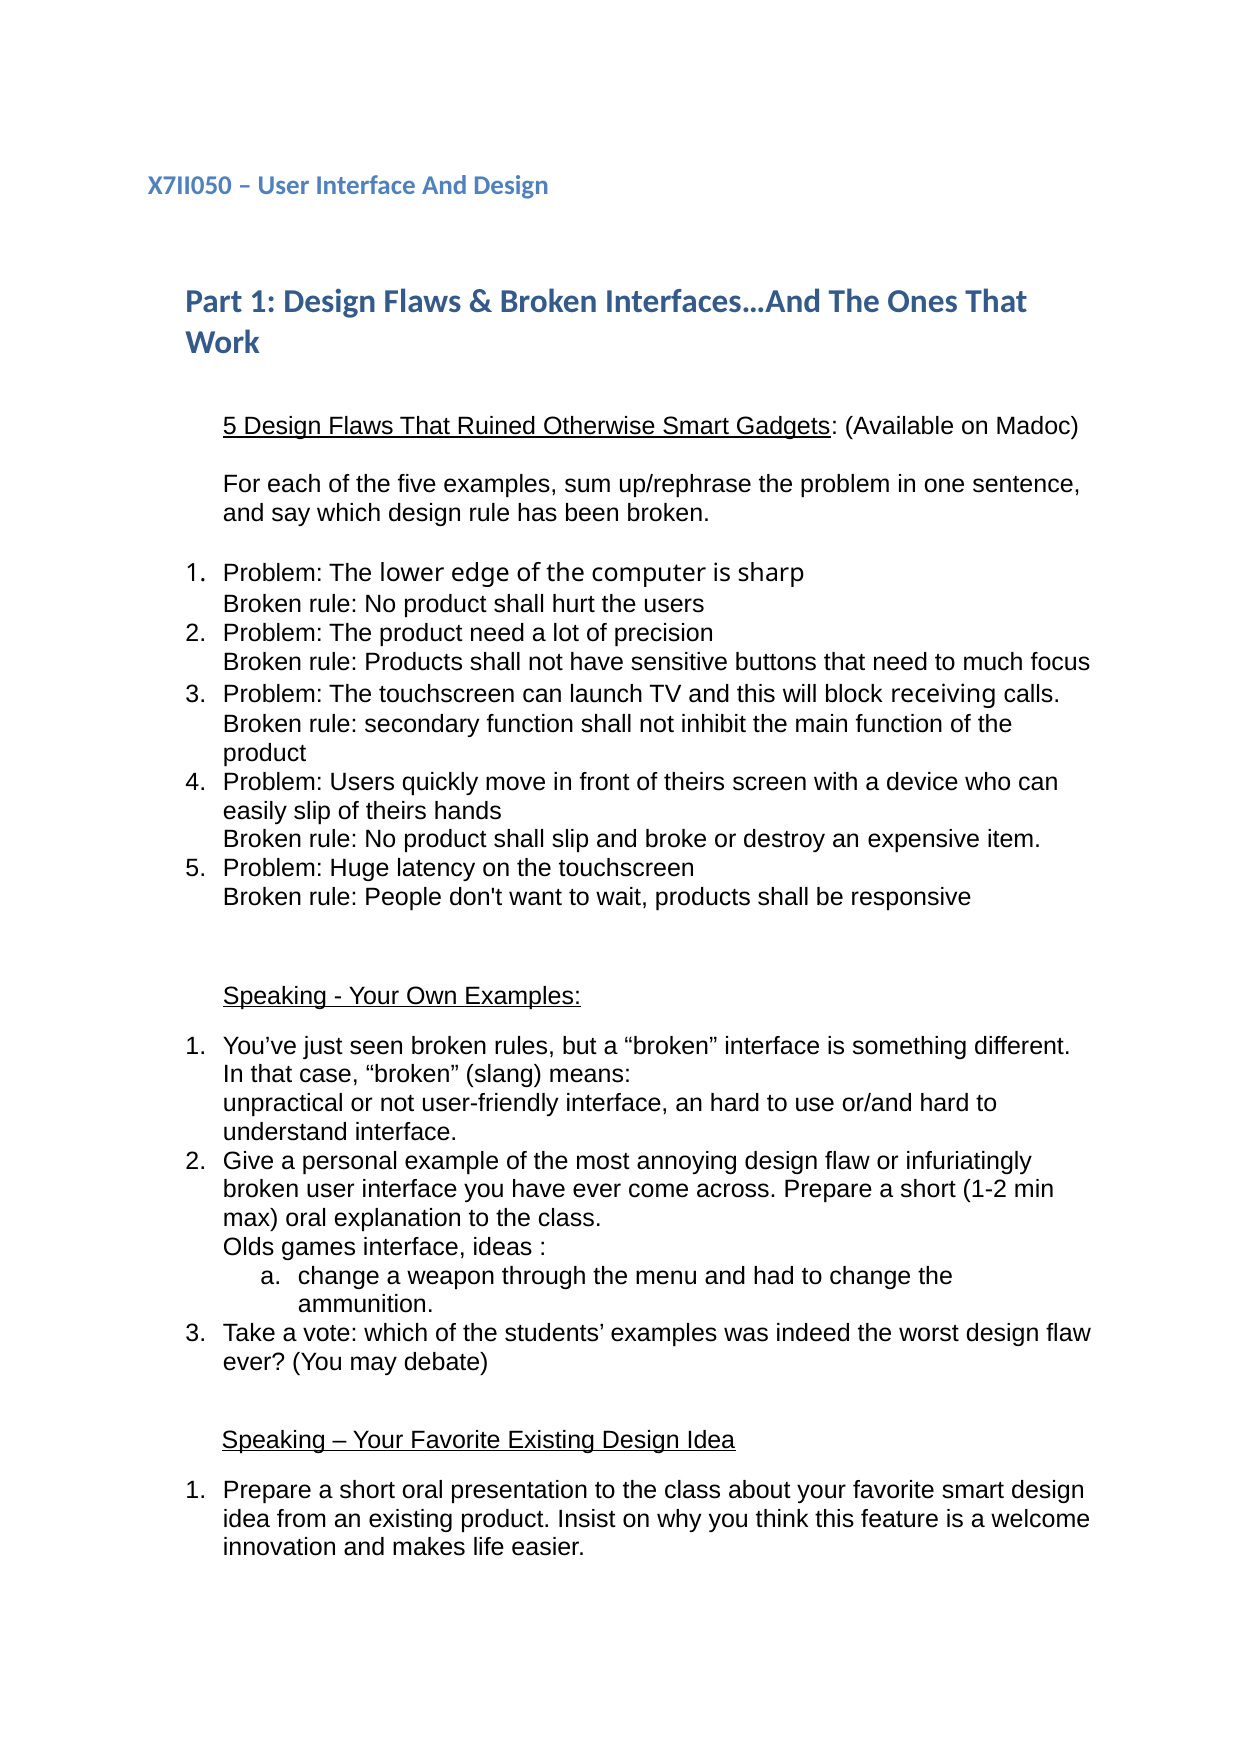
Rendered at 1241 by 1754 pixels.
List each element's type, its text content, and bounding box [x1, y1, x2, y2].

list Problem: The touchscreen can launch TV and this will block receiving calls. [185, 675, 1093, 709]
list Problem: The lower edge of the computer is sharp [185, 555, 1093, 589]
list change a weapon through the menu and had to change the ammunition. [260, 1261, 1093, 1318]
subtitle X7II050 – User Interface And Design [148, 168, 1093, 201]
list Broken rule: No product shall slip and broke or destroy an expensive item. [223, 824, 1093, 853]
list Problem: The product need a lot of precision [185, 618, 1093, 647]
list 5 Design Flaws That Ruined Otherwise Smart Gadgets: (Available on Madoc) [223, 411, 1093, 440]
subtitle Part 1: Design Flaws & Broken Interfaces…And The Ones That Work [185, 280, 1093, 362]
list Broken rule: No product shall hurt the users [223, 589, 1093, 618]
list unpractical or not user-friendly interface, an hard to use or/and hard to understand interface. [185, 1088, 1093, 1146]
list Give a personal example of the most annoying design flaw or infuriatingly broken user interface you have ever come across. Prepare a short (1-2 min max) oral explanation to the class. [185, 1146, 1093, 1232]
text Speaking - Your Own Examples: [148, 981, 1093, 1010]
list Problem: Huge latency on the touchscreen [185, 853, 1093, 882]
text Speaking – Your Favorite Existing Design Idea [185, 1425, 1093, 1454]
list You’ve just seen broken rules, but a “broken” interface is something different. In that case, “broken” (slang) means: [185, 1031, 1093, 1088]
list Take a vote: which of the students’ examples was indeed the worst design flaw ever? (You may debate) [185, 1318, 1093, 1376]
list Broken rule: Products shall not have sensitive buttons that need to much focus [223, 647, 1093, 675]
list Broken rule: secondary function shall not inhibit the main function of the product [223, 709, 1093, 767]
list Prepare a short oral presentation to the class about your favorite smart design idea from an existing product. Insist on why you think this feature is a welcome innovation and makes life easier. [185, 1475, 1093, 1561]
list Problem: Users quickly move in front of theirs screen with a device who can easily slip of theirs hands [185, 767, 1093, 824]
list Broken rule: People don't want to wait, products shall be responsive [223, 882, 1093, 911]
list For each of the five examples, sum up/rephrase the problem in one sentence, and say which design rule has been broken. [223, 469, 1093, 526]
list Olds games interface, ideas : [185, 1232, 1093, 1261]
